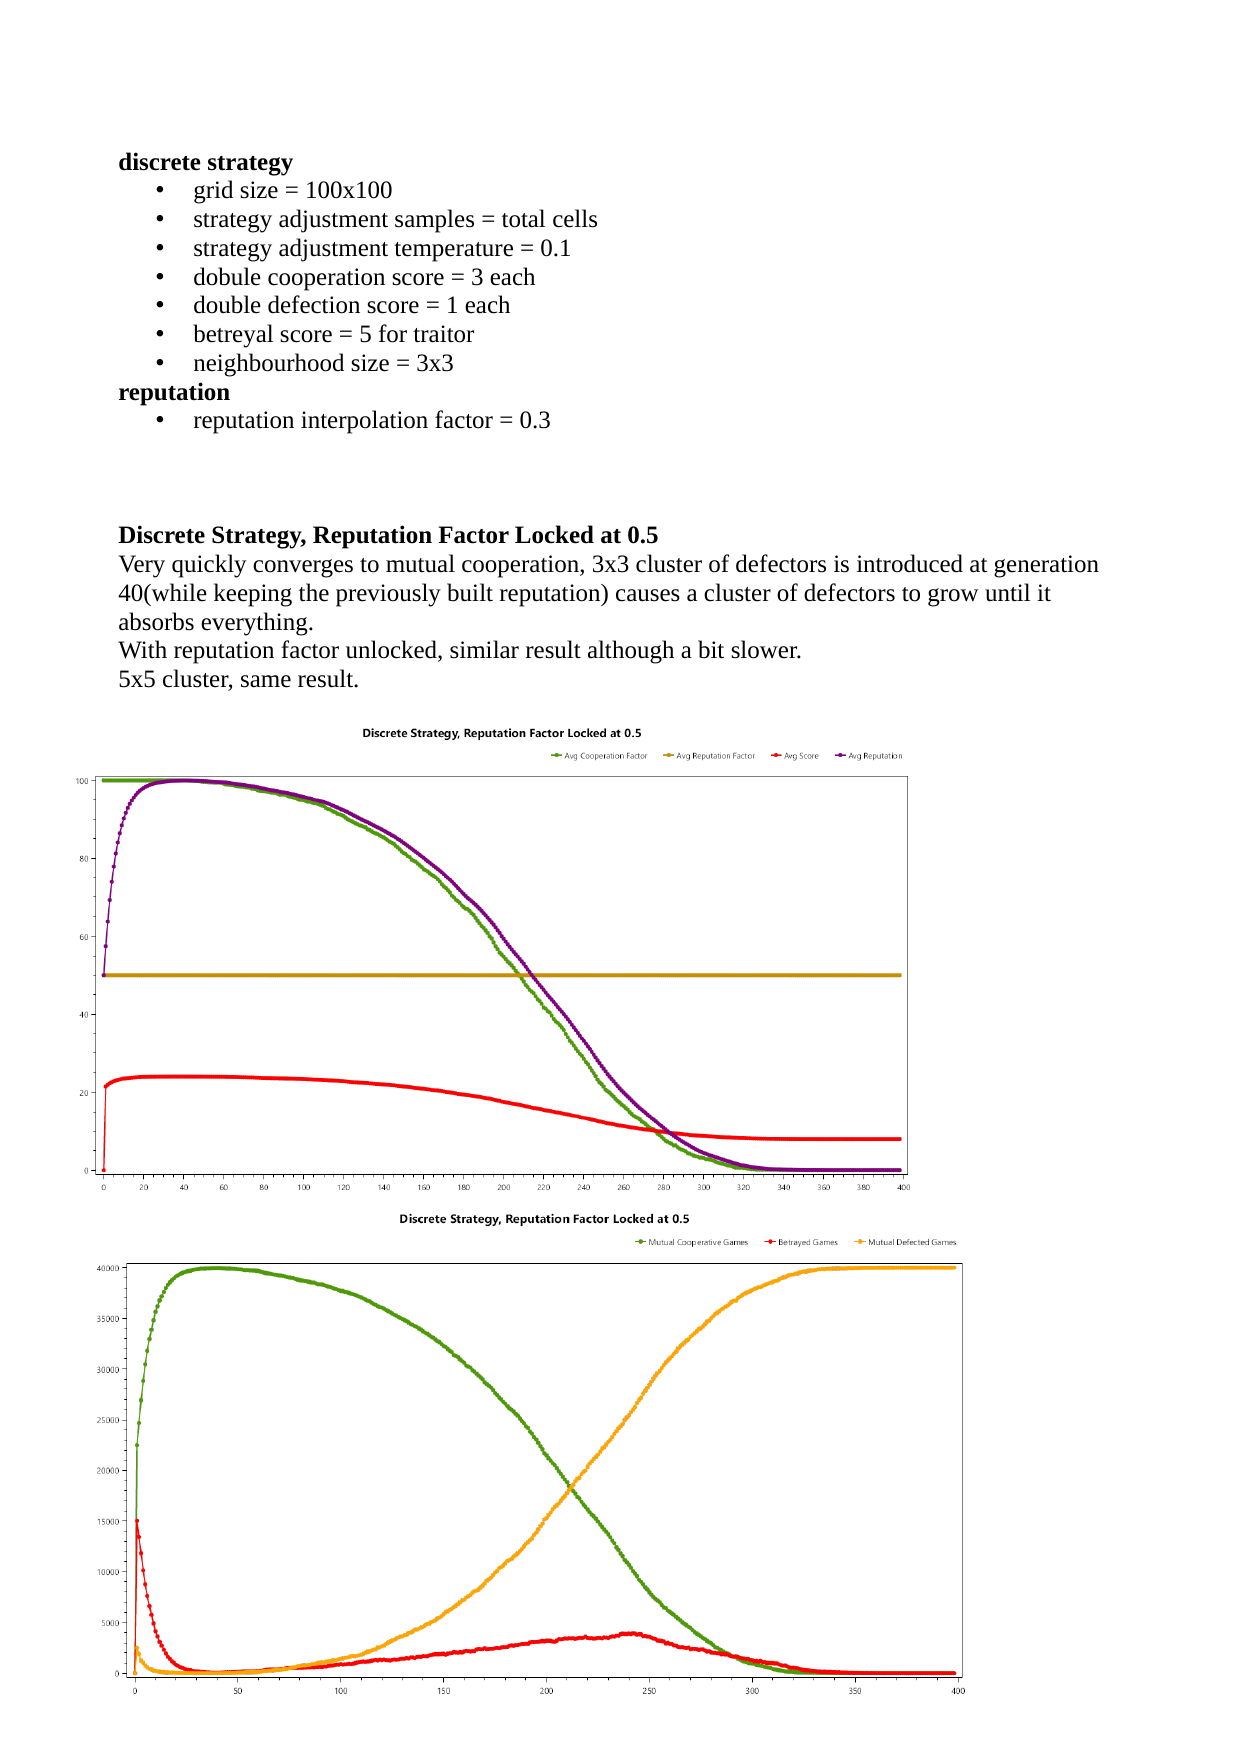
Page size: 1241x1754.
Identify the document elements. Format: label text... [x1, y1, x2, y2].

text discrete strategy [118, 147, 1122, 176]
text 5x5 cluster, same result. [118, 664, 1122, 693]
list reputation interpolation factor = 0.3 [156, 406, 1122, 434]
list strategy adjustment samples = total cells [156, 204, 1122, 233]
list double defection score = 1 each [156, 291, 1122, 319]
list neighbourhood size = 3x3 [156, 348, 1122, 377]
list betreyal score = 5 for traitor [156, 319, 1122, 348]
picture [70, 719, 919, 1197]
text Discrete Strategy, Reputation Factor Locked at 0.5 [118, 521, 1122, 549]
list dobule cooperation score = 3 each [156, 262, 1122, 291]
list grid size = 100x100 [156, 176, 1122, 204]
text Very quickly converges to mutual cooperation, 3x3 cluster of defectors is introduced at generation 40(while keeping the previously built reputation) causes a cluster of defectors to grow until it absorbs everything. With reputation factor unlocked, similar result although a bit slower. [118, 549, 1122, 664]
list strategy adjustment temperature = 0.1 [156, 233, 1122, 262]
picture [91, 1204, 973, 1701]
text reputation [118, 377, 1122, 406]
